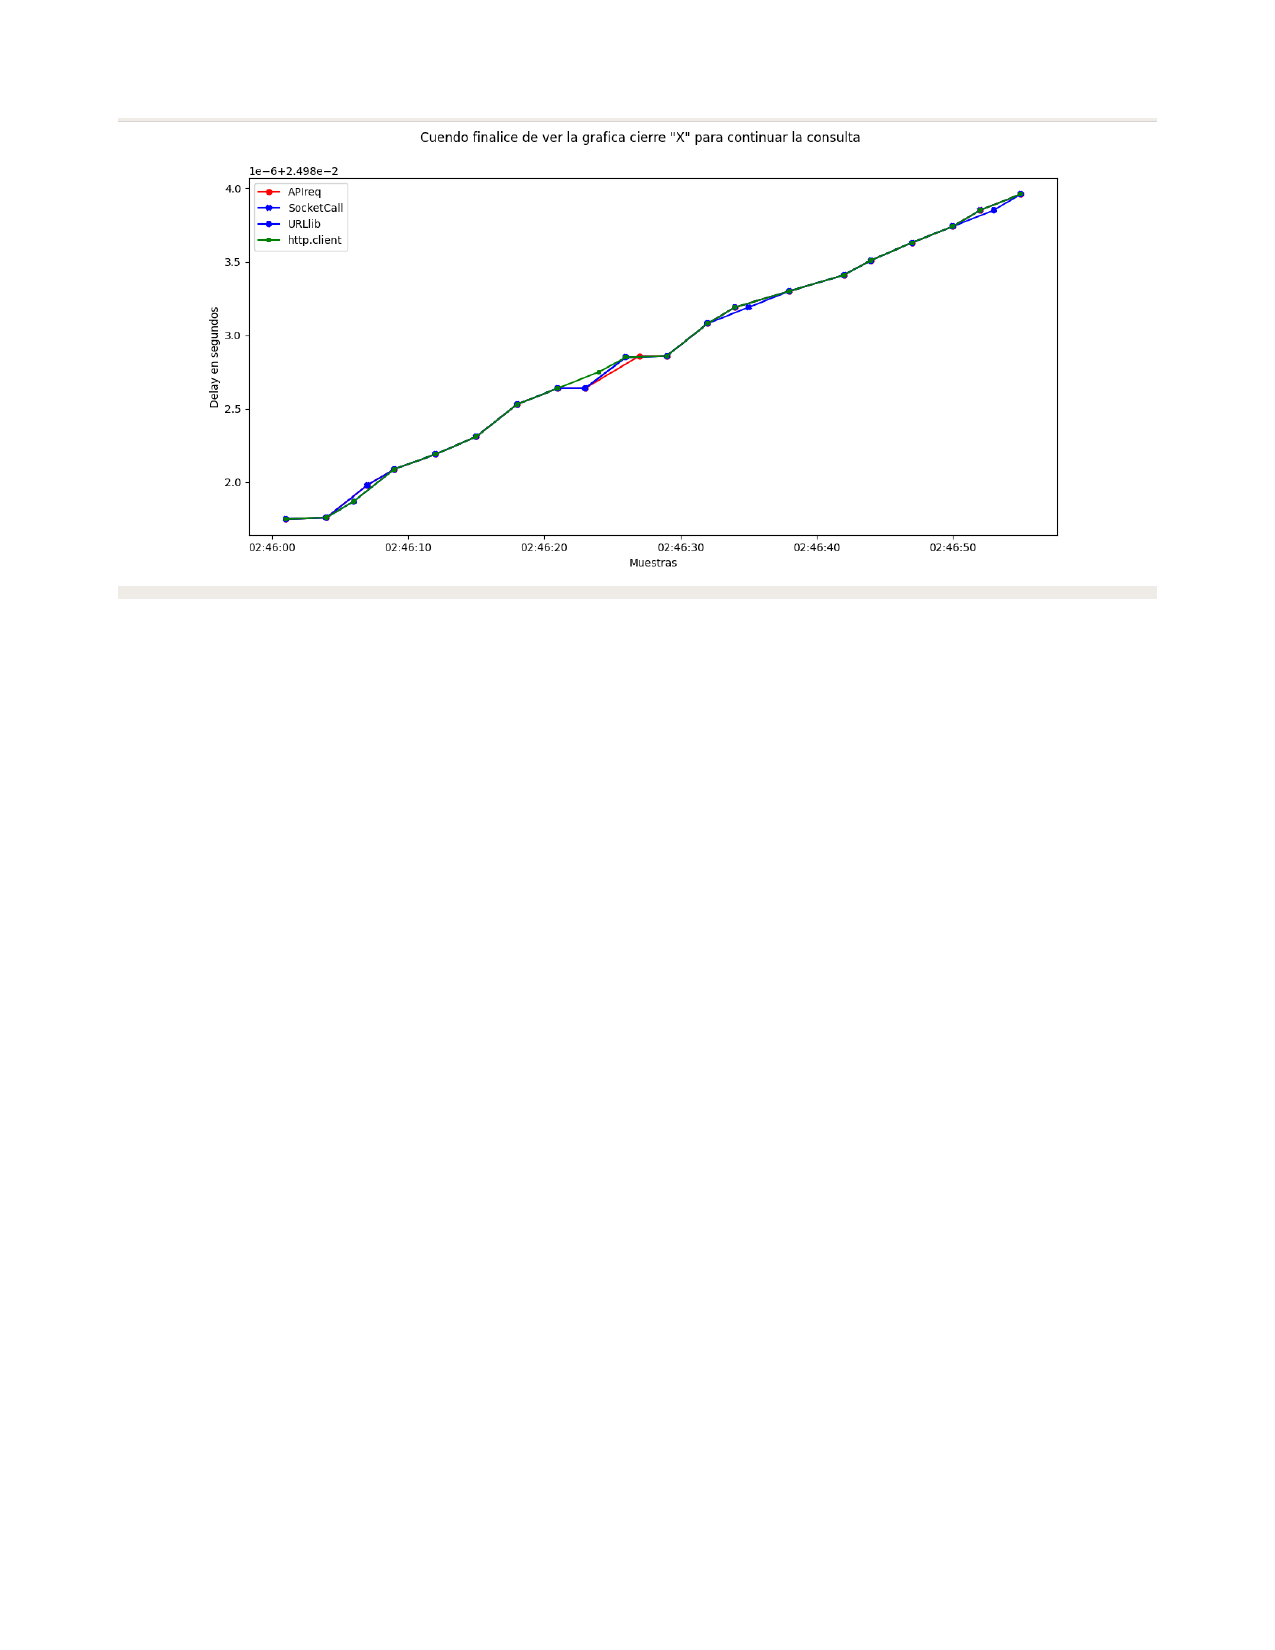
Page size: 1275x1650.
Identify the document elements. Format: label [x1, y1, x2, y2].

picture [118, 118, 1157, 599]
